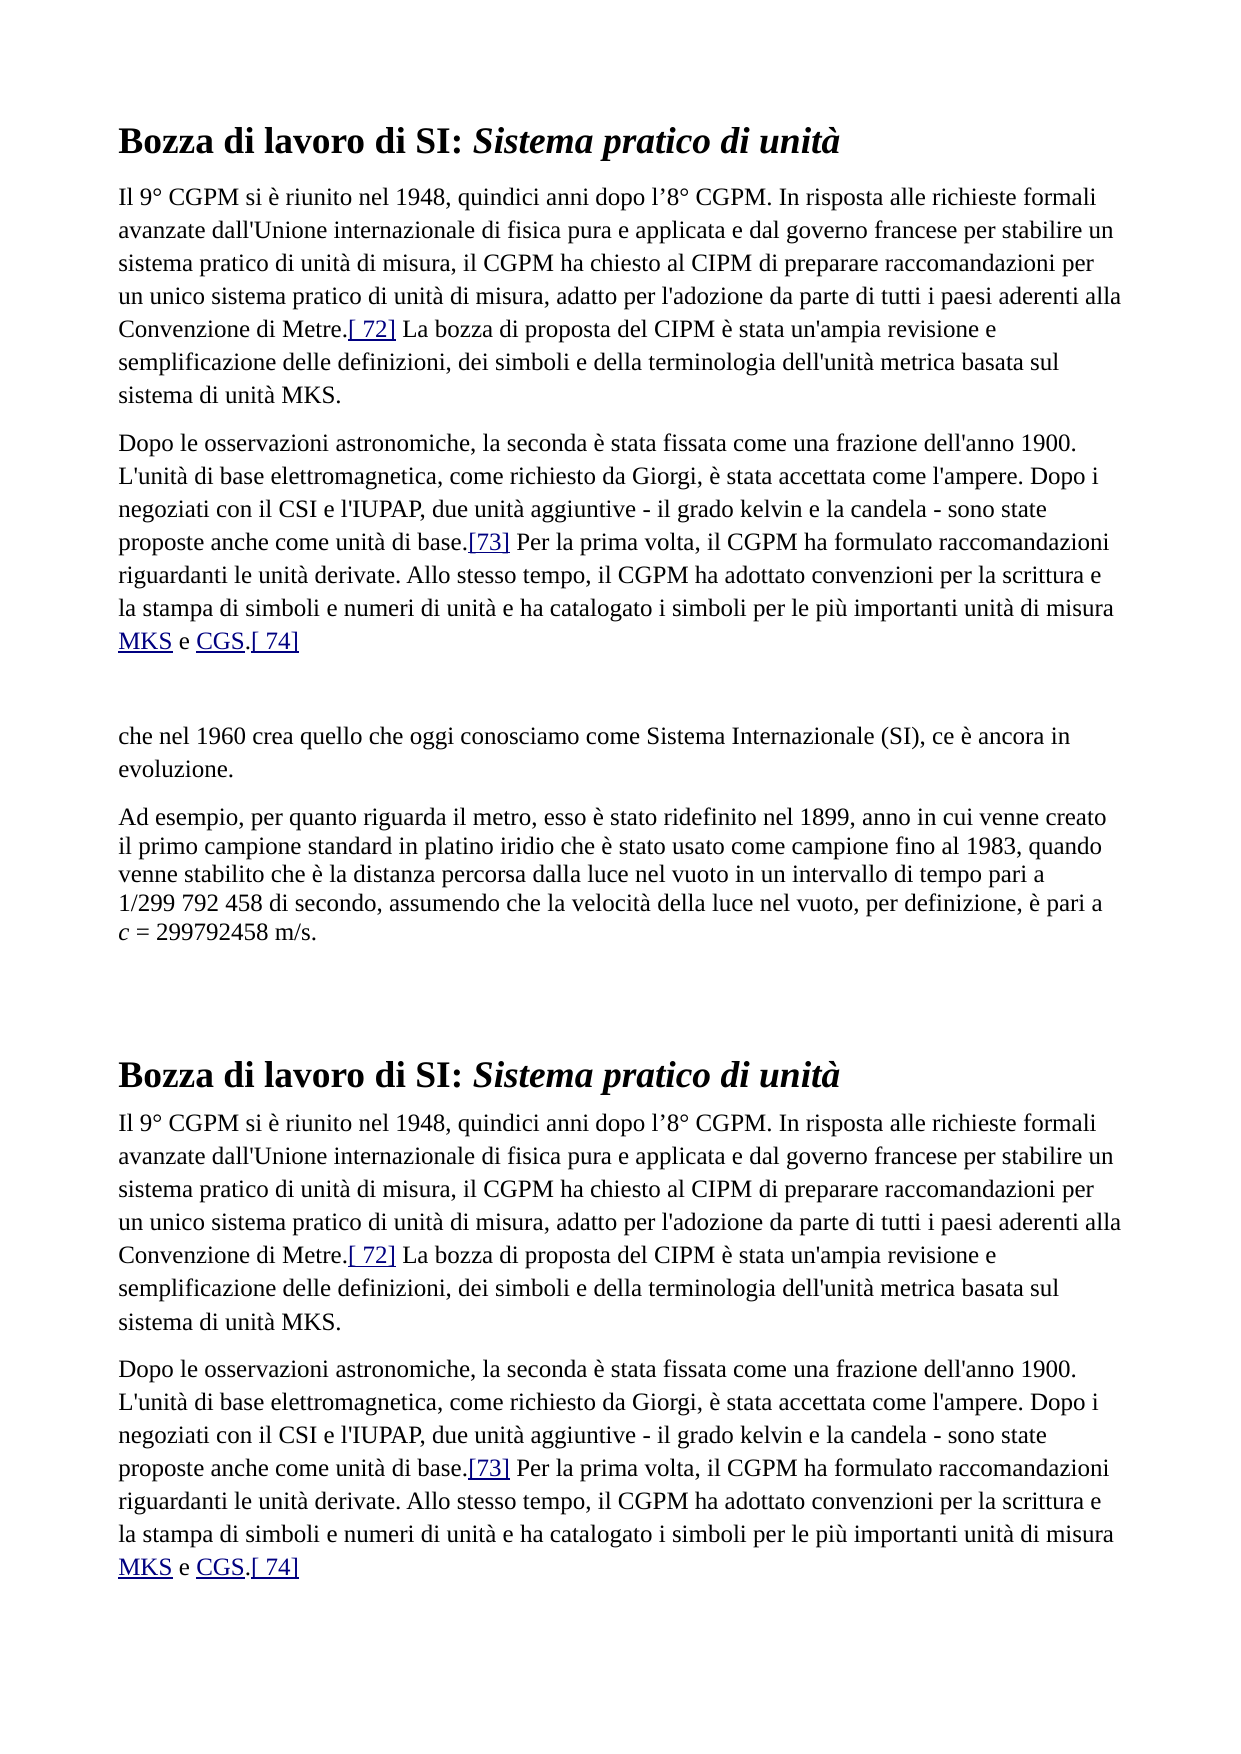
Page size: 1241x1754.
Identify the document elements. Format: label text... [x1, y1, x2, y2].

text che nel 1960 crea quello che oggi conosciamo come Sistema Internazionale (SI), ce è ancora in evoluzione. [118, 721, 1122, 783]
text Dopo le osservazioni astronomiche, la seconda è stata fissata come una frazione dell'anno 1900. L'unità di base elettromagnetica, come richiesto da Giorgi, è stata accettata come l'ampere. Dopo i negoziati con il CSI e l'IUPAP, due unità aggiuntive - il grado kelvin e la candela - sono state proposte anche come unità di base.[73] Per la prima volta, il CGPM ha formulato raccomandazioni riguardanti le unità derivate. Allo stesso tempo, il CGPM ha adottato convenzioni per la scrittura e la stampa di simboli e numeri di unità e ha catalogato i simboli per le più importanti unità di misura MKS e CGS.[ 74] [118, 428, 1122, 655]
subtitle Bozza di lavoro di SI: Sistema pratico di unità [118, 118, 1122, 161]
subtitle Bozza di lavoro di SI: Sistema pratico di unità [118, 1053, 1122, 1096]
text Ad esempio, per quanto riguarda il metro, esso è stato ridefinito nel 1899, anno in cui venne creato il primo campione standard in platino iridio che è stato usato come campione fino al 1983, quando venne stabilito che è la distanza percorsa dalla luce nel vuoto in un intervallo di tempo pari a 1/299 792 458 di secondo, assumendo che la velocità della luce nel vuoto, per definizione, è pari a c = 299792458 m/s. [118, 802, 1122, 946]
text Il 9° CGPM si è riunito nel 1948, quindici anni dopo l’8° CGPM. In risposta alle richieste formali avanzate dall'Unione internazionale di fisica pura e applicata e dal governo francese per stabilire un sistema pratico di unità di misura, il CGPM ha chiesto al CIPM di preparare raccomandazioni per un unico sistema pratico di unità di misura, adatto per l'adozione da parte di tutti i paesi aderenti alla Convenzione di Metre.[ 72] La bozza di proposta del CIPM è stata un'ampia revisione e semplificazione delle definizioni, dei simboli e della terminologia dell'unità metrica basata sul sistema di unità MKS. [118, 182, 1122, 409]
text Il 9° CGPM si è riunito nel 1948, quindici anni dopo l’8° CGPM. In risposta alle richieste formali avanzate dall'Unione internazionale di fisica pura e applicata e dal governo francese per stabilire un sistema pratico di unità di misura, il CGPM ha chiesto al CIPM di preparare raccomandazioni per un unico sistema pratico di unità di misura, adatto per l'adozione da parte di tutti i paesi aderenti alla Convenzione di Metre.[ 72] La bozza di proposta del CIPM è stata un'ampia revisione e semplificazione delle definizioni, dei simboli e della terminologia dell'unità metrica basata sul sistema di unità MKS. [118, 1108, 1122, 1335]
text Dopo le osservazioni astronomiche, la seconda è stata fissata come una frazione dell'anno 1900. L'unità di base elettromagnetica, come richiesto da Giorgi, è stata accettata come l'ampere. Dopo i negoziati con il CSI e l'IUPAP, due unità aggiuntive - il grado kelvin e la candela - sono state proposte anche come unità di base.[73] Per la prima volta, il CGPM ha formulato raccomandazioni riguardanti le unità derivate. Allo stesso tempo, il CGPM ha adottato convenzioni per la scrittura e la stampa di simboli e numeri di unità e ha catalogato i simboli per le più importanti unità di misura MKS e CGS.[ 74] [118, 1354, 1122, 1581]
